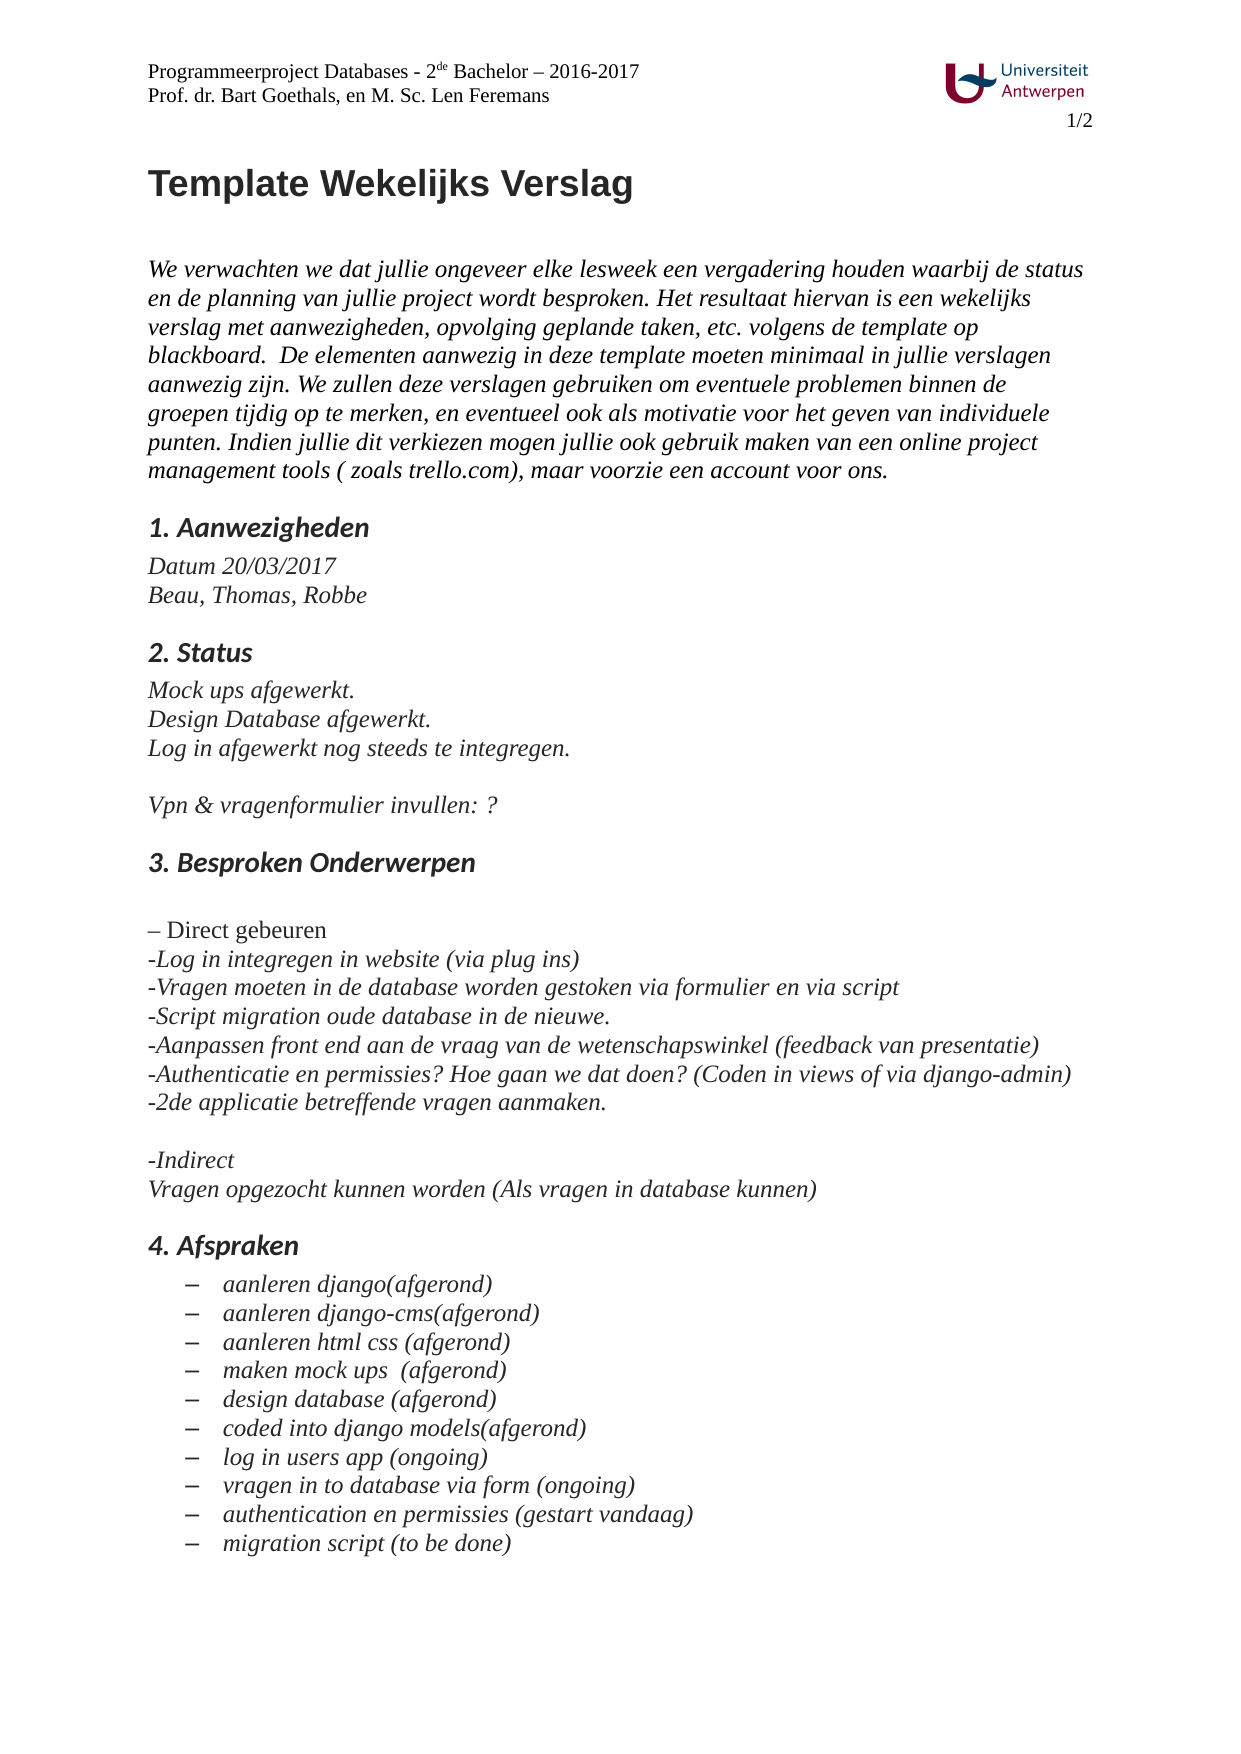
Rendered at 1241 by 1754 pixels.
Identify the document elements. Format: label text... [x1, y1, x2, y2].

text – Direct gebeuren [148, 915, 1093, 944]
text -Script migration oude database in de nieuwe. [148, 1001, 1093, 1030]
text Beau, Thomas, Robbe [148, 580, 1093, 609]
subtitle 2. Status [148, 634, 1093, 669]
text Log in afgewerkt nog steeds te integregen. [148, 733, 1093, 762]
text We verwachten we dat jullie ongeveer elke lesweek een vergadering houden waarbij de status en de planning van jullie project wordt besproken. Het resultaat hiervan is een wekelijks verslag met aanwezigheden, opvolging geplande taken, etc. volgens de template op blackboard. De elementen aanwezig in deze template moeten minimaal in jullie verslagen aanwezig zijn. We zullen deze verslagen gebruiken om eventuele problemen binnen de groepen tijdig op te merken, en eventueel ook als motivatie voor het geven van individuele punten. Indien jullie dit verkiezen mogen jullie ook gebruik maken van een online project management tools ( zoals trello.com), maar voorzie een account voor ons. [148, 254, 1093, 484]
list maken mock ups (afgerond) [185, 1356, 1093, 1384]
text Design Database afgewerkt. [148, 704, 1093, 733]
list aanleren django-cms(afgerond) [185, 1298, 1093, 1327]
text Vpn & vragenformulier invullen: ? [148, 791, 1093, 819]
subtitle 4. Afspraken [148, 1227, 1093, 1263]
text -Vragen moeten in de database worden gestoken via formulier en via script [148, 972, 1093, 1001]
list log in users app (ongoing) [185, 1442, 1093, 1471]
text -2de applicatie betreffende vragen aanmaken. [148, 1087, 1093, 1116]
list authentication en permissies (gestart vandaag) [185, 1499, 1093, 1528]
text Mock ups afgewerkt. [148, 676, 1093, 704]
picture [942, 60, 1092, 107]
text Datum 20/03/2017 [148, 551, 1093, 580]
text -Log in integregen in website (via plug ins) [148, 944, 1093, 972]
list coded into django models(afgerond) [185, 1413, 1093, 1442]
text -Aanpassen front end aan de vraag van de wetenschapswinkel (feedback van presentatie) [148, 1030, 1093, 1059]
list aanleren html css (afgerond) [185, 1327, 1093, 1356]
text -Authenticatie en permissies? Hoe gaan we dat doen? (Coden in views of via django-admin) [148, 1059, 1093, 1087]
subtitle 3. Besproken Onderwerpen [148, 844, 1093, 880]
list design database (afgerond) [185, 1384, 1093, 1413]
subtitle 1. Aanwezigheden [148, 509, 1093, 545]
text -Indirect [148, 1145, 1093, 1174]
list vragen in to database via form (ongoing) [185, 1471, 1093, 1499]
text Vragen opgezocht kunnen worden (Als vragen in database kunnen) [148, 1174, 1093, 1202]
subtitle Template Wekelijks Verslag [148, 161, 1093, 204]
list aanleren django(afgerond) [185, 1269, 1093, 1298]
list migration script (to be done) [185, 1528, 1093, 1557]
